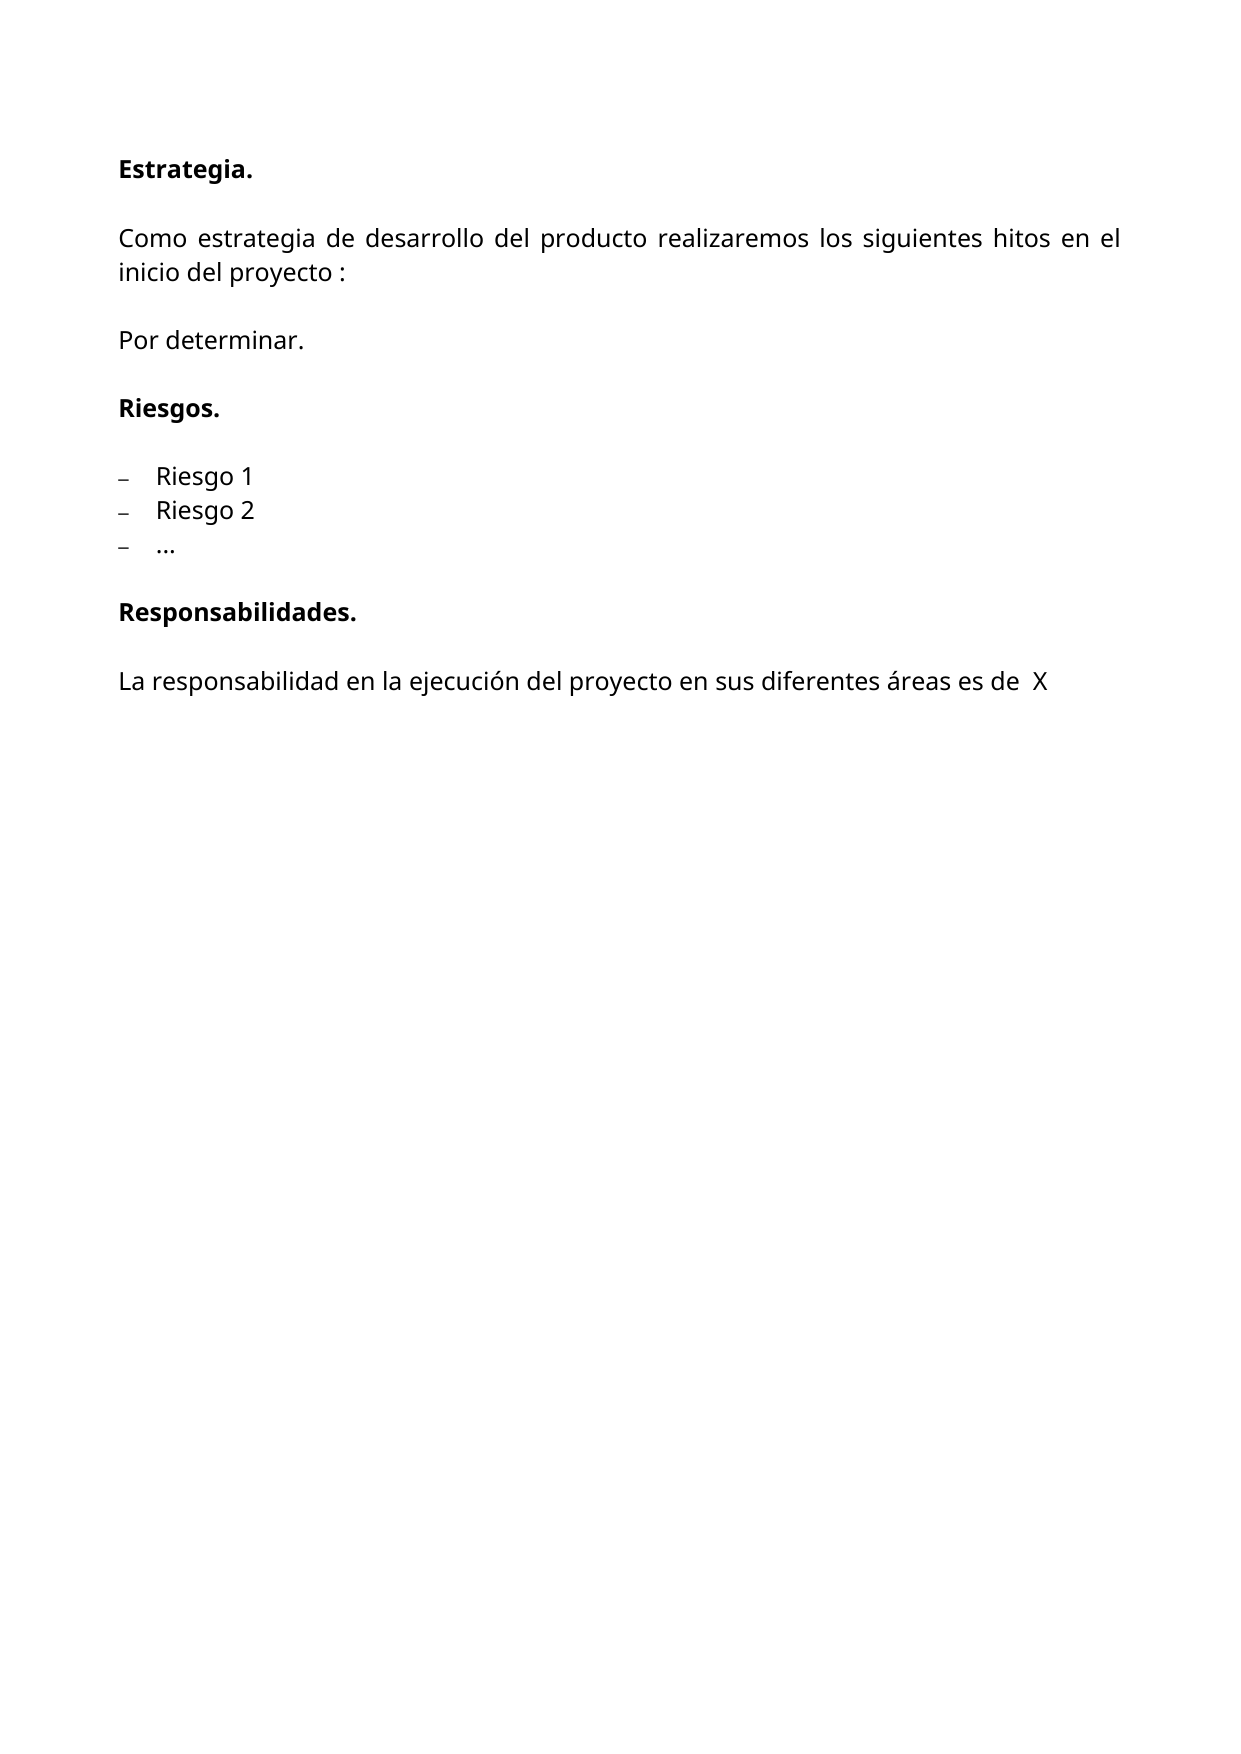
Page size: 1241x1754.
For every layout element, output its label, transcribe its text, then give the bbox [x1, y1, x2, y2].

text Estrategia. [118, 152, 1122, 186]
text Por determinar. [118, 322, 1122, 357]
text Como estrategia de desarrollo del producto realizaremos los siguientes hitos en el inicio del proyecto : [118, 220, 1122, 288]
text Responsabilidades. [118, 595, 1122, 629]
text La responsabilidad en la ejecución del proyecto en sus diferentes áreas es de X [118, 663, 1122, 697]
list Riesgo 2 [118, 493, 1122, 527]
list Riesgo 1 [118, 459, 1122, 493]
text Riesgos. [118, 391, 1122, 425]
list ... [118, 527, 1122, 561]
